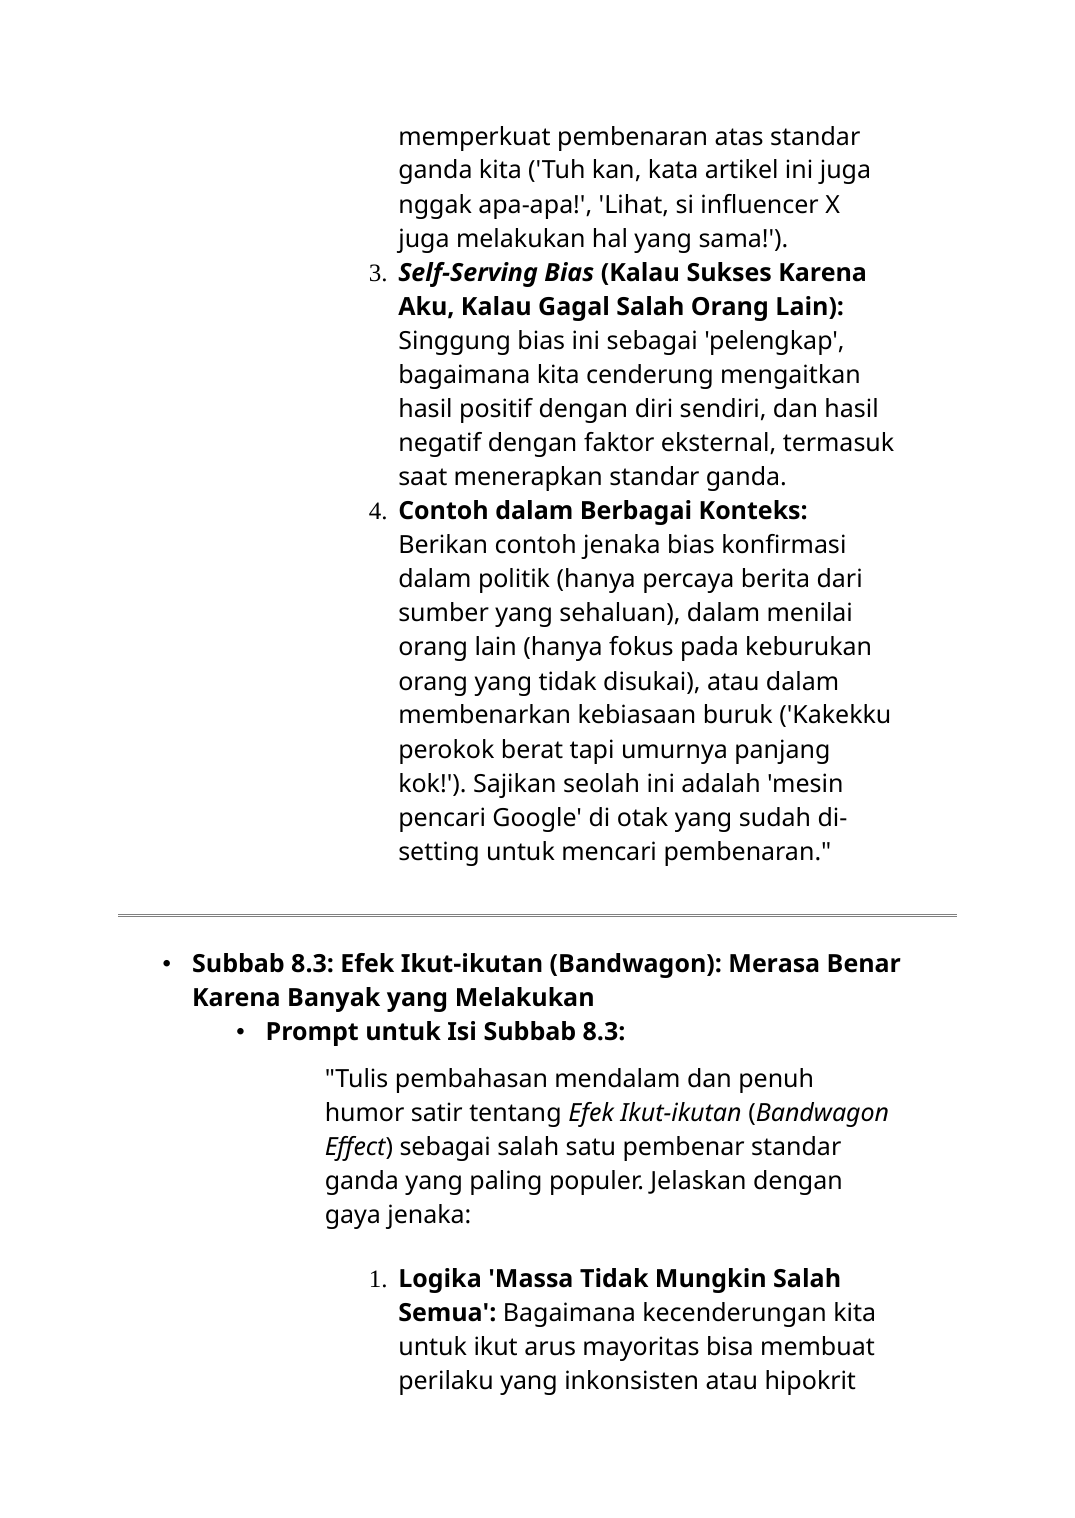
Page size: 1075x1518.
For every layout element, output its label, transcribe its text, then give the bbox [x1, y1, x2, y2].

list "Tulis pembahasan mendalam dan penuh humor satir tentang Efek Ikut-ikutan (Bandwagon Effect) sebagai salah satu pembenar standar ganda yang paling populer. Jelaskan dengan gaya jenaka: [295, 1061, 898, 1231]
list Logika 'Massa Tidak Mungkin Salah Semua': Bagaimana kecenderungan kita untuk ikut arus mayoritas bisa membuat perilaku yang inkonsisten atau hipokrit [369, 1260, 898, 1397]
list memperkuat pembenaran atas standar ganda kita ('Tuh kan, kata artikel ini juga nggak apa-apa!', 'Lihat, si influencer X juga melakukan hal yang sama!'). [369, 118, 898, 254]
list Prompt untuk Isi Subbab 8.3: [236, 1014, 957, 1048]
list Subbab 8.3: Efek Ikut-ikutan (Bandwagon): Merasa Benar Karena Banyak yang Melakukan [162, 946, 957, 1014]
list Contoh dalam Berbagai Konteks: Berikan contoh jenaka bias konfirmasi dalam politik (hanya percaya berita dari sumber yang sehaluan), dalam menilai orang lain (hanya fokus pada keburukan orang yang tidak disukai), atau dalam membenarkan kebiasaan buruk ('Kakekku perokok berat tapi umurnya panjang kok!'). Sajikan seolah ini adalah 'mesin pencari Google' di otak yang sudah di-setting untuk mencari pembenaran." [369, 493, 898, 867]
list Self-Serving Bias (Kalau Sukses Karena Aku, Kalau Gagal Salah Orang Lain): Singgung bias ini sebagai 'pelengkap', bagaimana kita cenderung mengaitkan hasil positif dengan diri sendiri, dan hasil negatif dengan faktor eksternal, termasuk saat menerapkan standar ganda. [369, 254, 898, 493]
